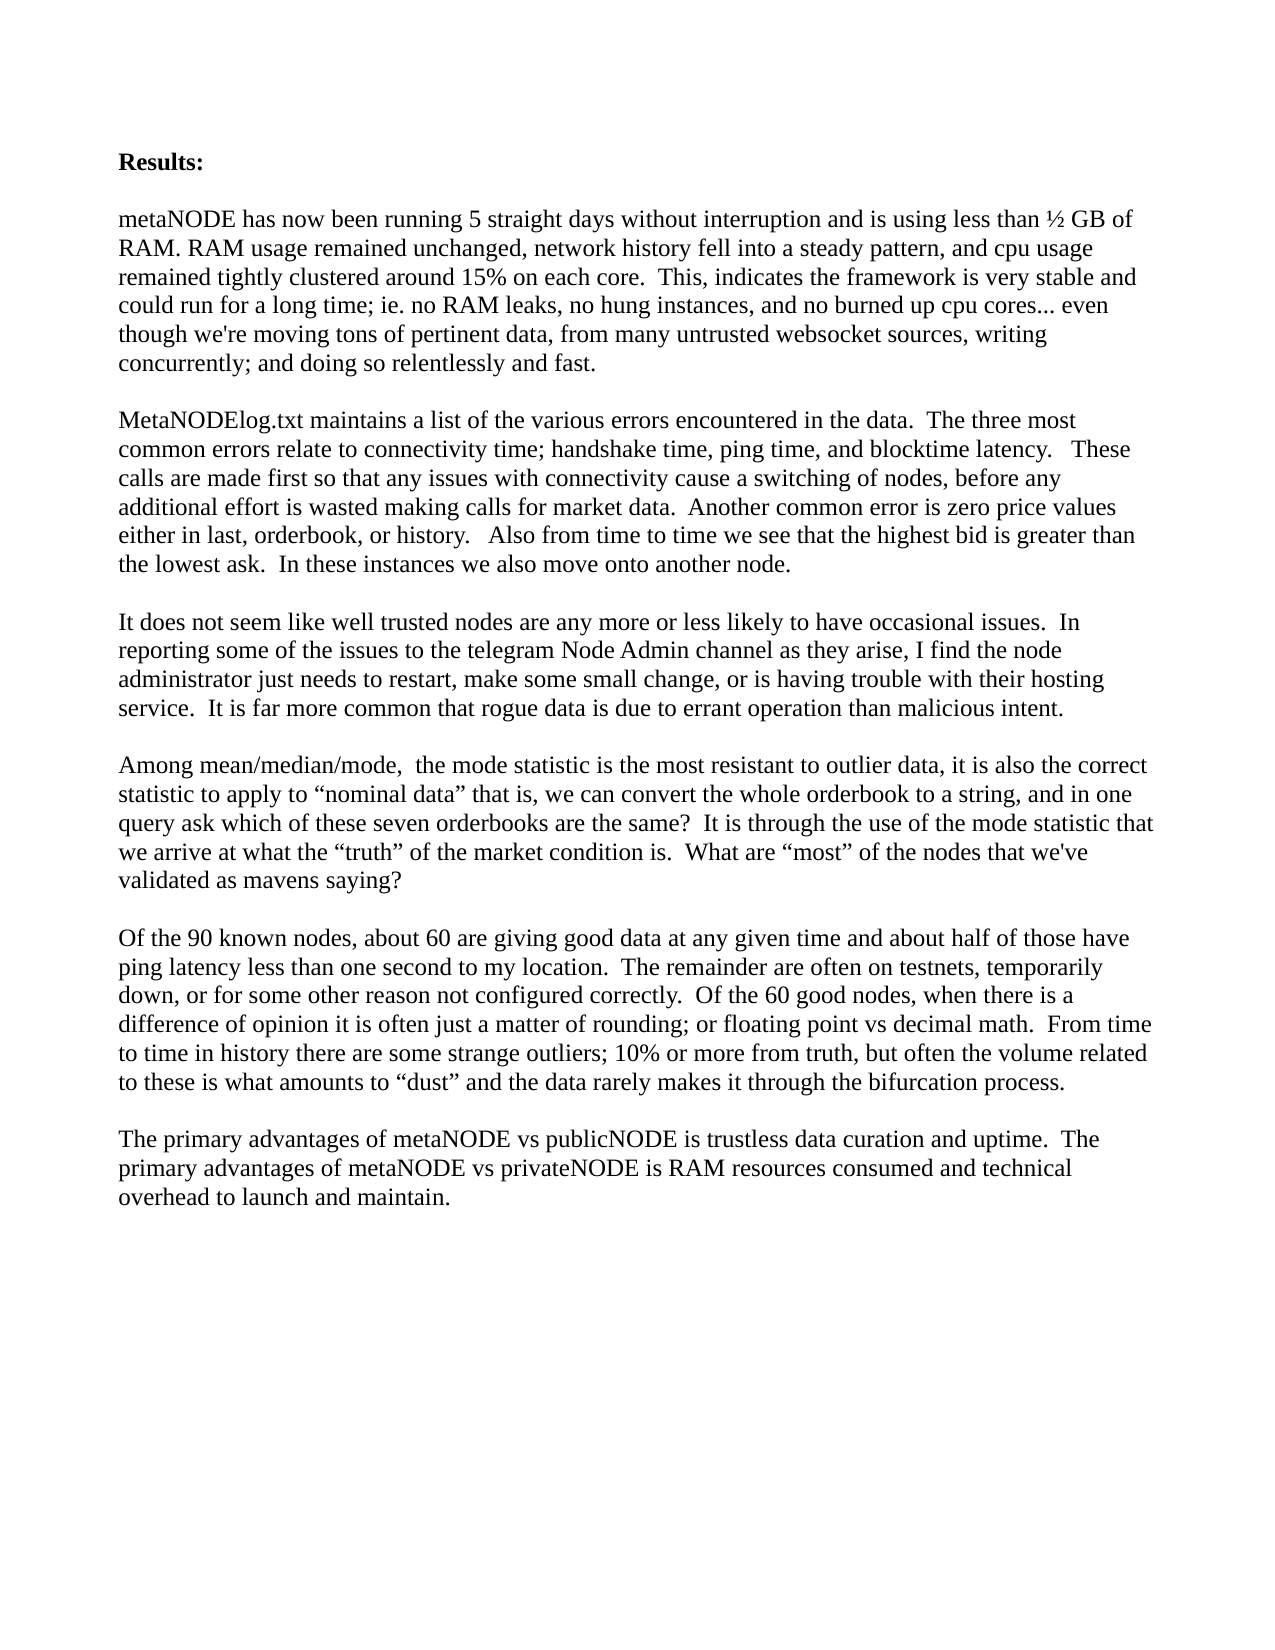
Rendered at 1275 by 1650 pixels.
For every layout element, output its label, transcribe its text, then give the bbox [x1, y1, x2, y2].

text It does not seem like well trusted nodes are any more or less likely to have occasional issues. In reporting some of the issues to the telegram Node Admin channel as they arise, I find the node administrator just needs to restart, make some small change, or is having trouble with their hosting service. It is far more common that rogue data is due to errant operation than malicious intent. [118, 607, 1157, 722]
text The primary advantages of metaNODE vs publicNODE is trustless data curation and uptime. The primary advantages of metaNODE vs privateNODE is RAM resources consumed and technical overhead to launch and maintain. [118, 1124, 1157, 1211]
text Results: [118, 147, 1157, 176]
text metaNODE has now been running 5 straight days without interruption and is using less than ½ GB of RAM. RAM usage remained unchanged, network history fell into a steady pattern, and cpu usage remained tightly clustered around 15% on each core. This, indicates the framework is very stable and could run for a long time; ie. no RAM leaks, no hung instances, and no burned up cpu cores... even though we're moving tons of pertinent data, from many untrusted websocket sources, writing concurrently; and doing so relentlessly and fast. [118, 204, 1157, 377]
text Among mean/median/mode, the mode statistic is the most resistant to outlier data, it is also the correct statistic to apply to “nominal data” that is, we can convert the whole orderbook to a string, and in one query ask which of these seven orderbooks are the same? It is through the use of the mode statistic that we arrive at what the “truth” of the market condition is. What are “most” of the nodes that we've validated as mavens saying? [118, 751, 1157, 894]
text Of the 90 known nodes, about 60 are giving good data at any given time and about half of those have ping latency less than one second to my location. The remainder are often on testnets, temporarily down, or for some other reason not configured correctly. Of the 60 good nodes, when there is a difference of opinion it is often just a matter of rounding; or floating point vs decimal math. From time to time in history there are some strange outliers; 10% or more from truth, but often the volume related to these is what amounts to “dust” and the data rarely makes it through the bifurcation process. [118, 923, 1157, 1096]
text MetaNODElog.txt maintains a list of the various errors encountered in the data. The three most common errors relate to connectivity time; handshake time, ping time, and blocktime latency. These calls are made first so that any issues with connectivity cause a switching of nodes, before any additional effort is wasted making calls for market data. Another common error is zero price values either in last, orderbook, or history. Also from time to time we see that the highest bid is greater than the lowest ask. In these instances we also move onto another node. [118, 406, 1157, 578]
